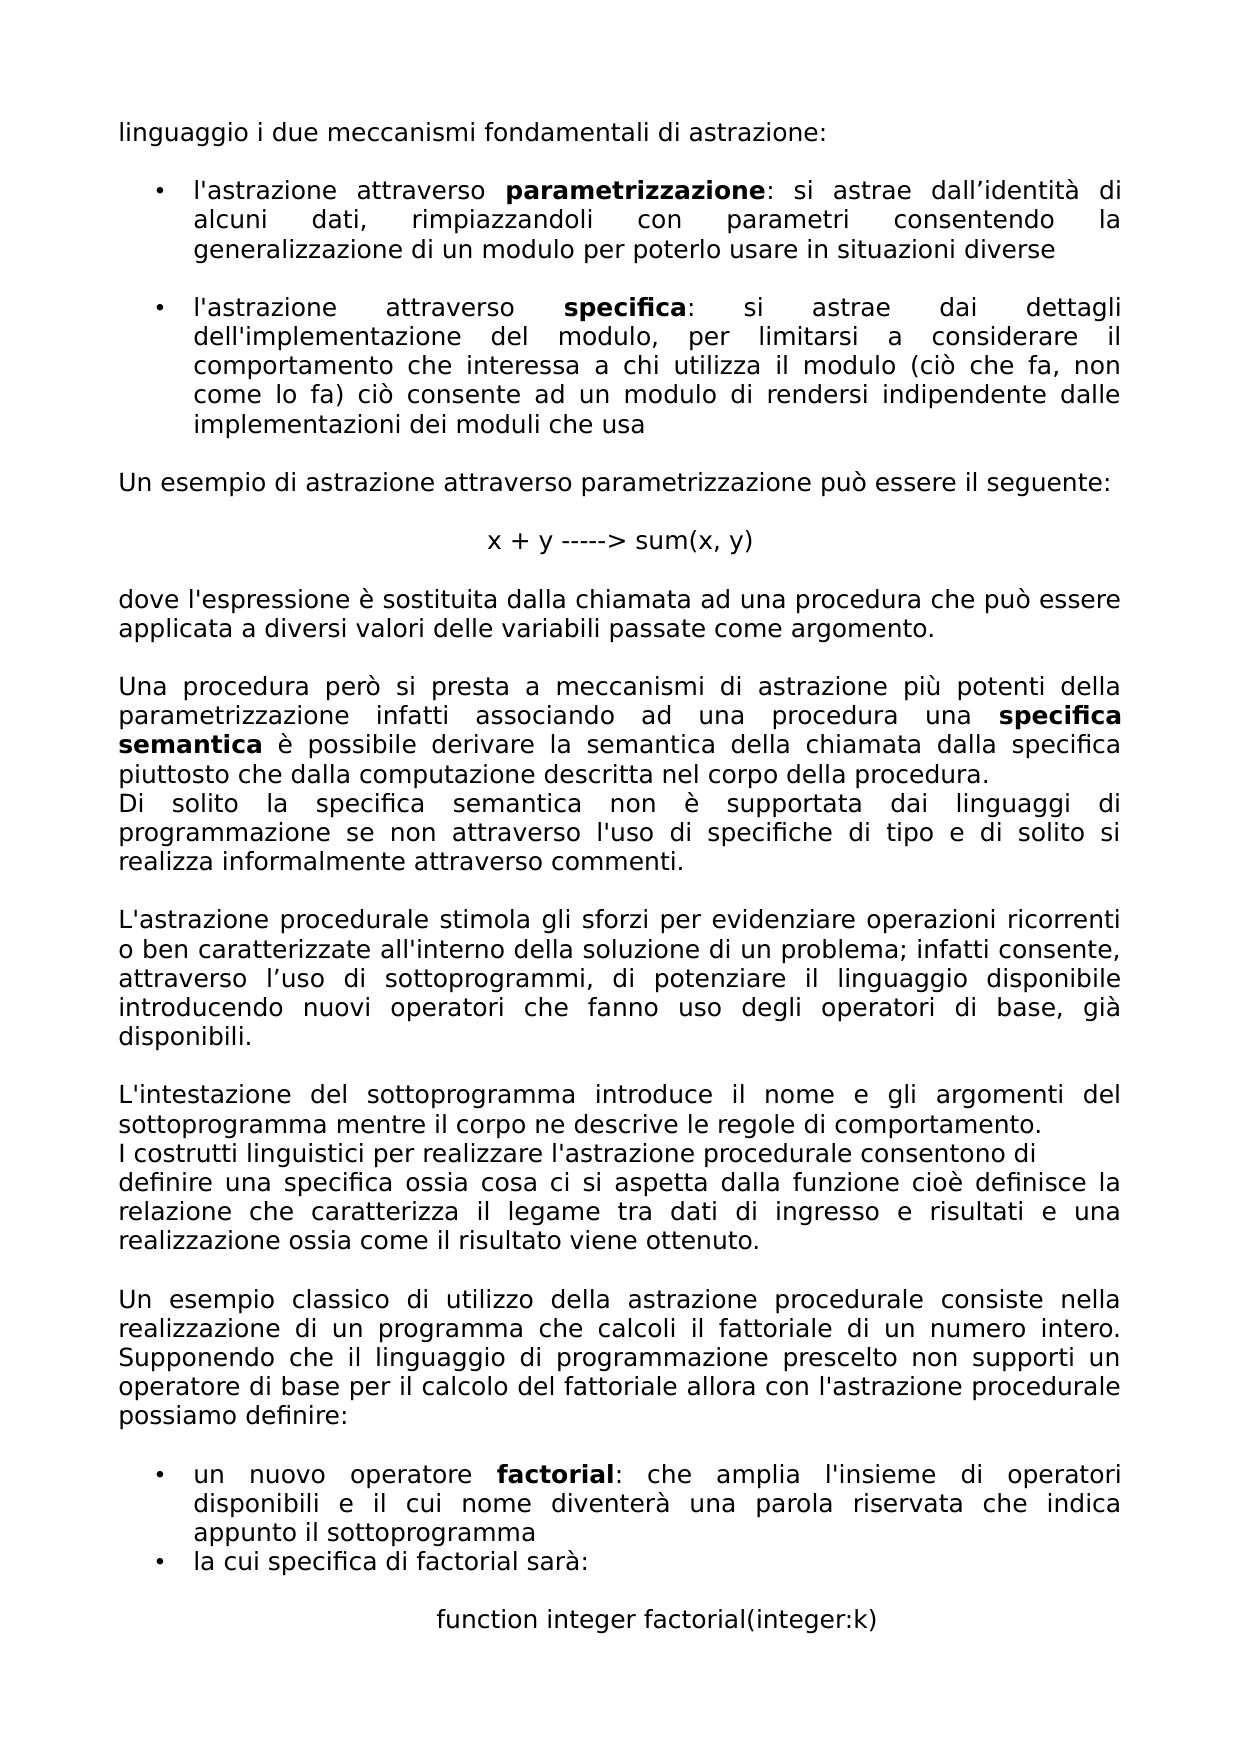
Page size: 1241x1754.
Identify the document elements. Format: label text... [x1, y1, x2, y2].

text linguaggio i due meccanismi fondamentali di astrazione: [118, 118, 1122, 147]
text Un esempio di astrazione attraverso parametrizzazione può essere il seguente: [118, 468, 1122, 497]
text Una procedura però si presta a meccanismi di astrazione più potenti della parametrizzazione infatti associando ad una procedura una specifica semantica è possibile derivare la semantica della chiamata dalla specifica piuttosto che dalla computazione descritta nel corpo della procedura. [118, 672, 1122, 789]
list l'astrazione attraverso specifica: si astrae dai dettagli dell'implementazione del modulo, per limitarsi a considerare il comportamento che interessa a chi utilizza il modulo (ciò che fa, non come lo fa) ciò consente ad un modulo di rendersi indipendente dalle implementazioni dei moduli che usa [156, 293, 1122, 439]
text I costrutti linguistici per realizzare l'astrazione procedurale consentono di [118, 1139, 1122, 1168]
text dove l'espressione è sostituita dalla chiamata ad una procedura che può essere applicata a diversi valori delle variabili passate come argomento. [118, 585, 1122, 643]
text L'intestazione del sottoprogramma introduce il nome e gli argomenti del sottoprogramma mentre il corpo ne descrive le regole di comportamento. [118, 1081, 1122, 1139]
text Di solito la specifica semantica non è supportata dai linguaggi di programmazione se non attraverso l'uso di specifiche di tipo e di solito si realizza informalmente attraverso commenti. [118, 789, 1122, 876]
list la cui specifica di factorial sarà: [156, 1547, 1122, 1576]
list un nuovo operatore factorial: che amplia l'insieme di operatori disponibili e il cui nome diventerà una parola riservata che indica appunto il sottoprogramma [156, 1460, 1122, 1547]
text Un esempio classico di utilizzo della astrazione procedurale consiste nella realizzazione di un programma che calcoli il fattoriale di un numero intero. Supponendo che il linguaggio di programmazione prescelto non supporti un operatore di base per il calcolo del fattoriale allora con l'astrazione procedurale possiamo definire: [118, 1285, 1122, 1431]
list l'astrazione attraverso parametrizzazione: si astrae dall’identità di alcuni dati, rimpiazzandoli con parametri consentendo la generalizzazione di un modulo per poterlo usare in situazioni diverse [156, 176, 1122, 264]
text x + y -----> sum(x, y) [118, 526, 1122, 556]
text L'astrazione procedurale stimola gli sforzi per evidenziare operazioni ricorrenti o ben caratterizzate all'interno della soluzione di un problema; infatti consente, attraverso l’uso di sottoprogrammi, di potenziare il linguaggio disponibile introducendo nuovi operatori che fanno uso degli operatori di base, già disponibili. [118, 906, 1122, 1051]
text function integer factorial(integer:k) [192, 1606, 1122, 1635]
text definire una specifica ossia cosa ci si aspetta dalla funzione cioè definisce la relazione che caratterizza il legame tra dati di ingresso e risultati e una realizzazione ossia come il risultato viene ottenuto. [118, 1168, 1122, 1256]
